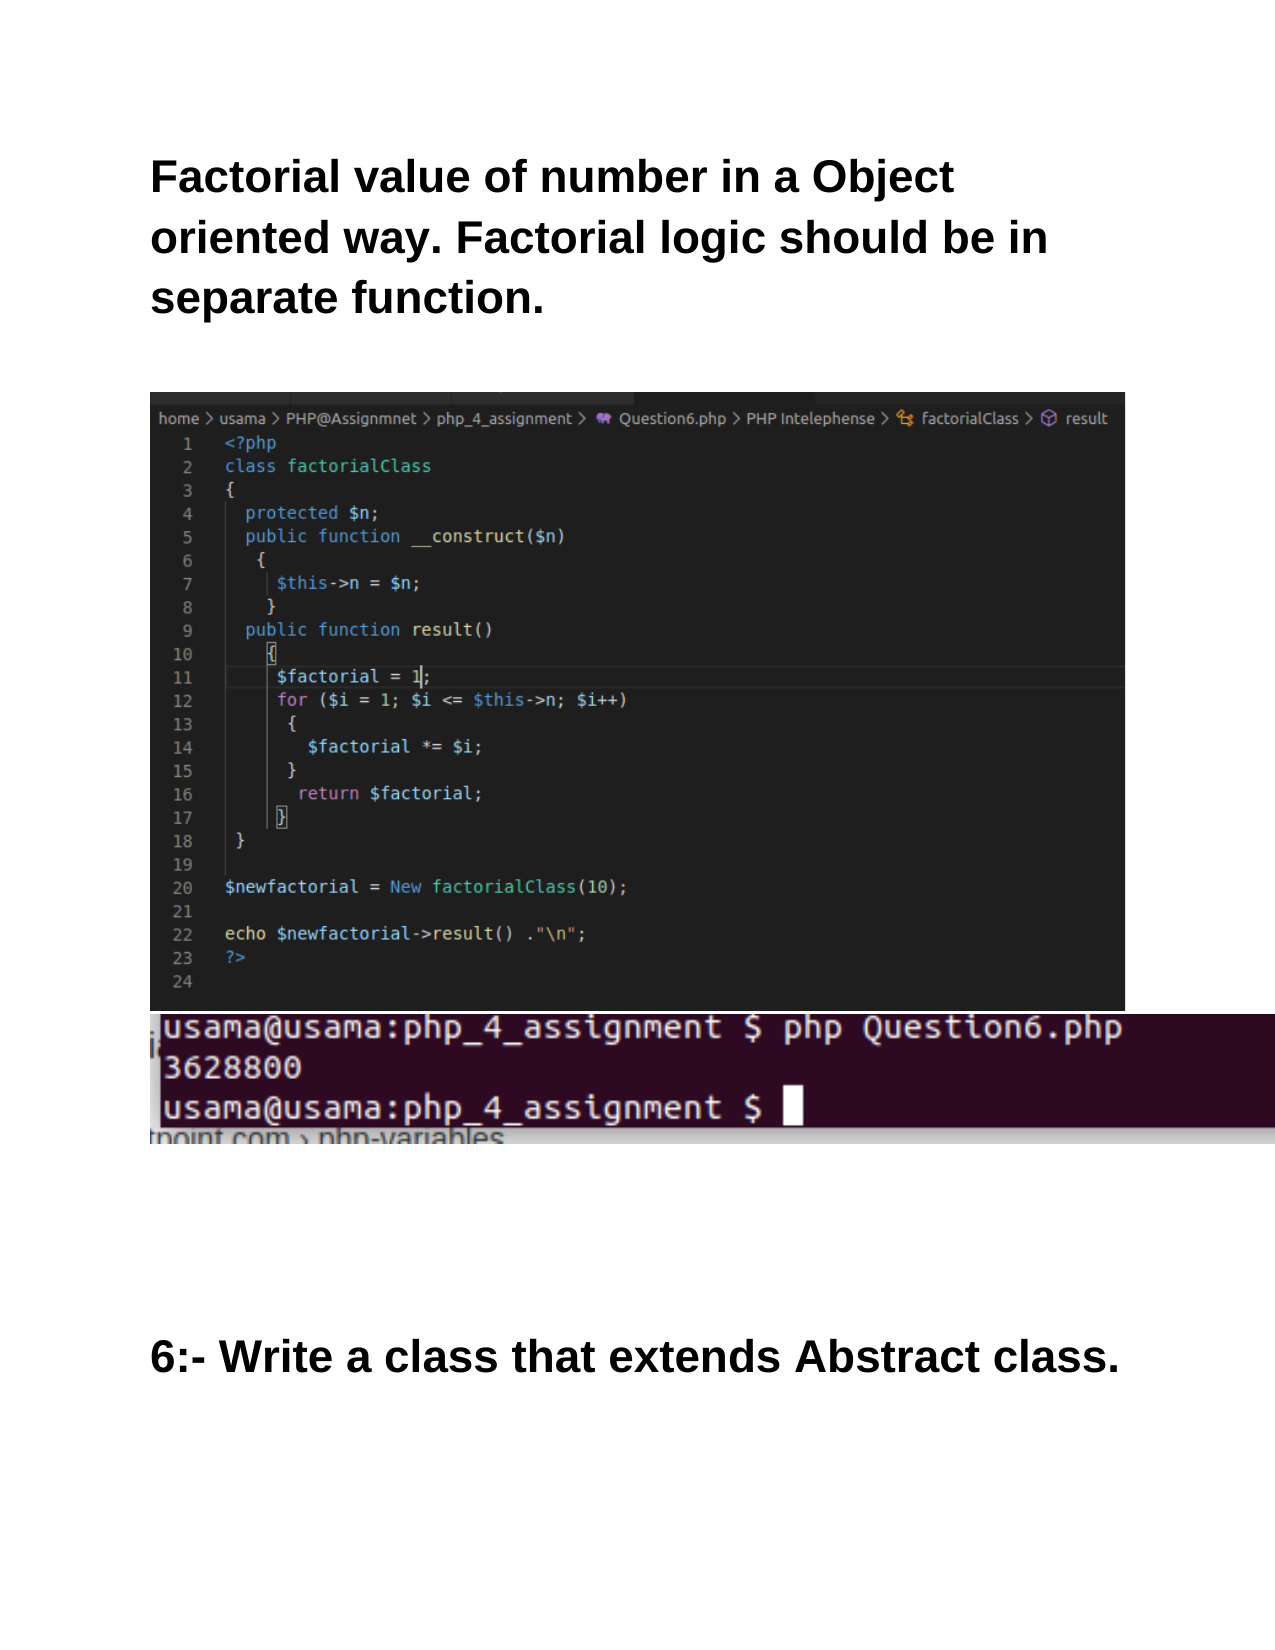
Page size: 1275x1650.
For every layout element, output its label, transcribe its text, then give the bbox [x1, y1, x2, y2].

text 6:- Write a class that extends Abstract class. [150, 1329, 1125, 1382]
picture [150, 392, 1125, 1011]
picture [150, 1014, 1275, 1144]
text Factorial value of number in a Object oriented way. Factorial logic should be in separate function. [150, 150, 1125, 324]
